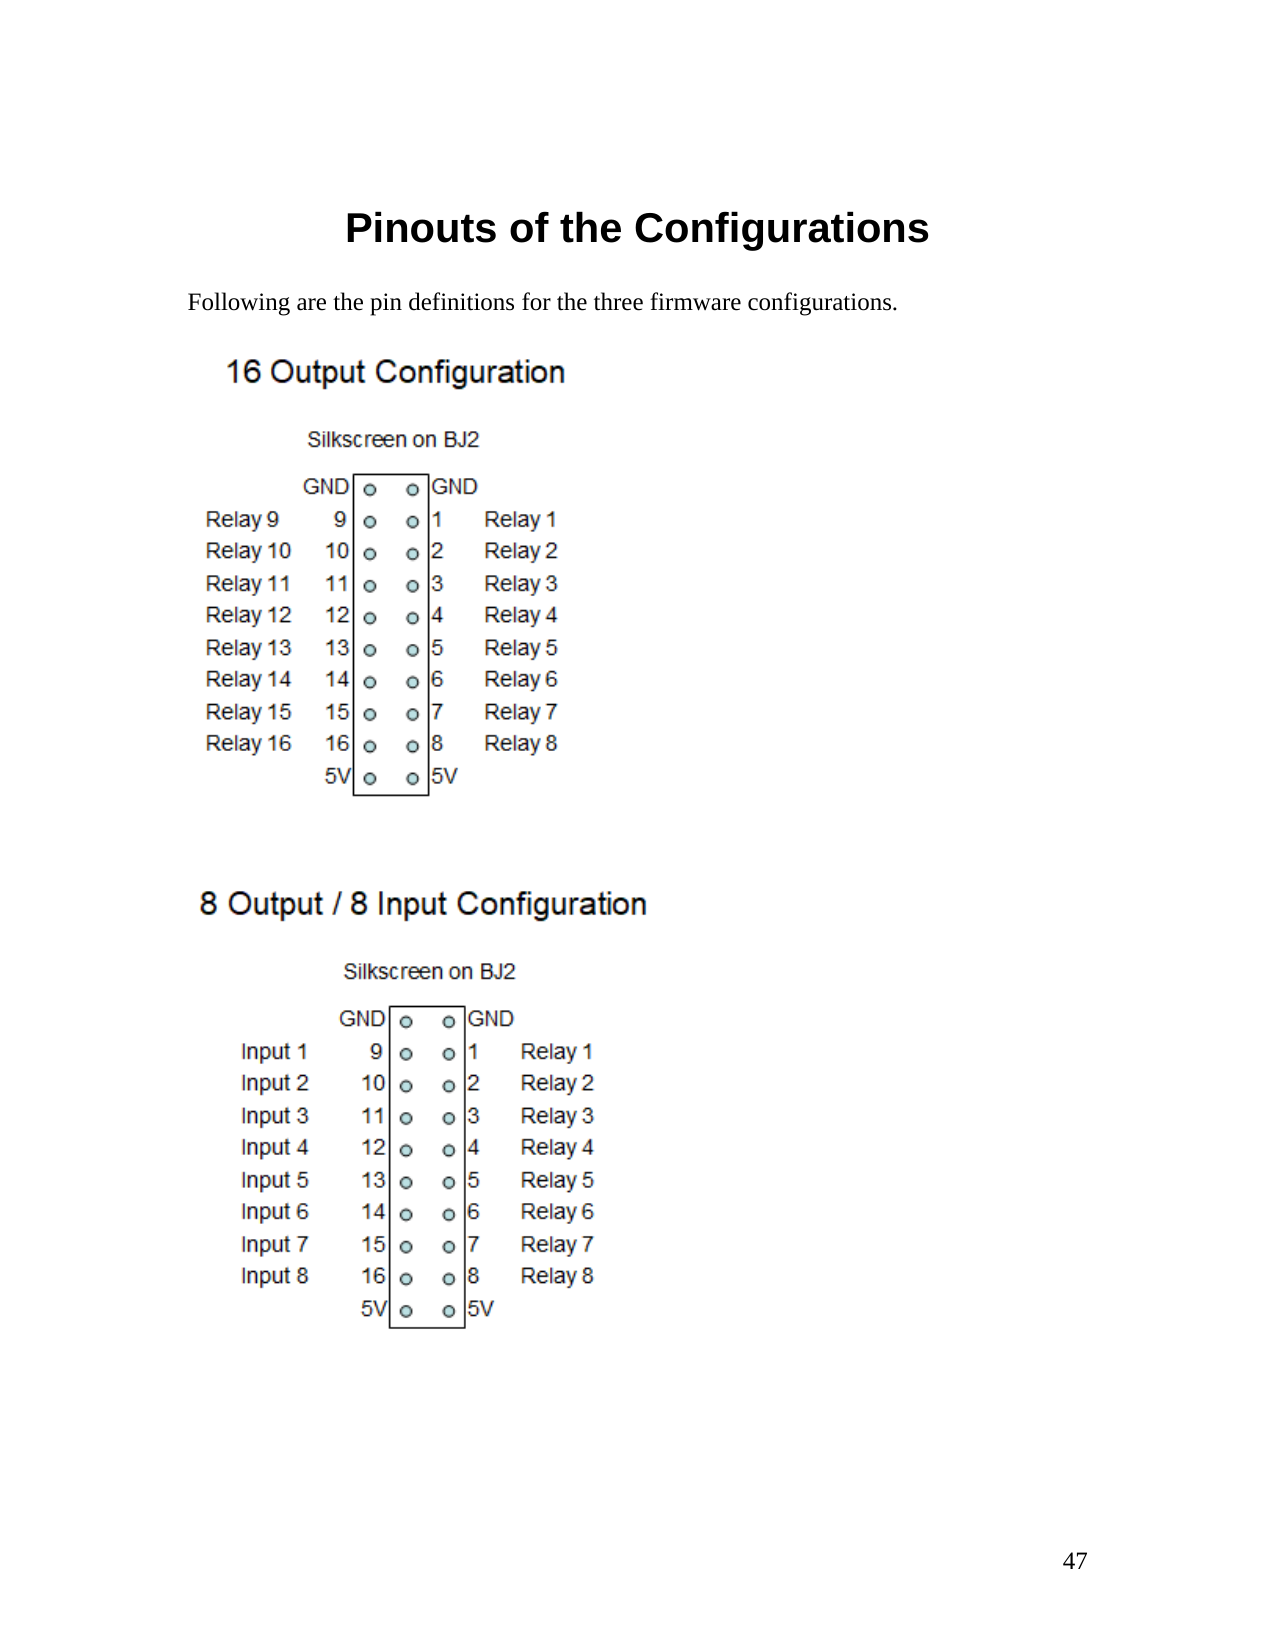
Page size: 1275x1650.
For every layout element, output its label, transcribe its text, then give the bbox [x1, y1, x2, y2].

picture [187, 344, 591, 823]
subtitle Pinouts of the Configurations [187, 204, 1087, 252]
picture [187, 879, 654, 1340]
text Following are the pin definitions for the three firmware configurations. [187, 287, 1087, 315]
